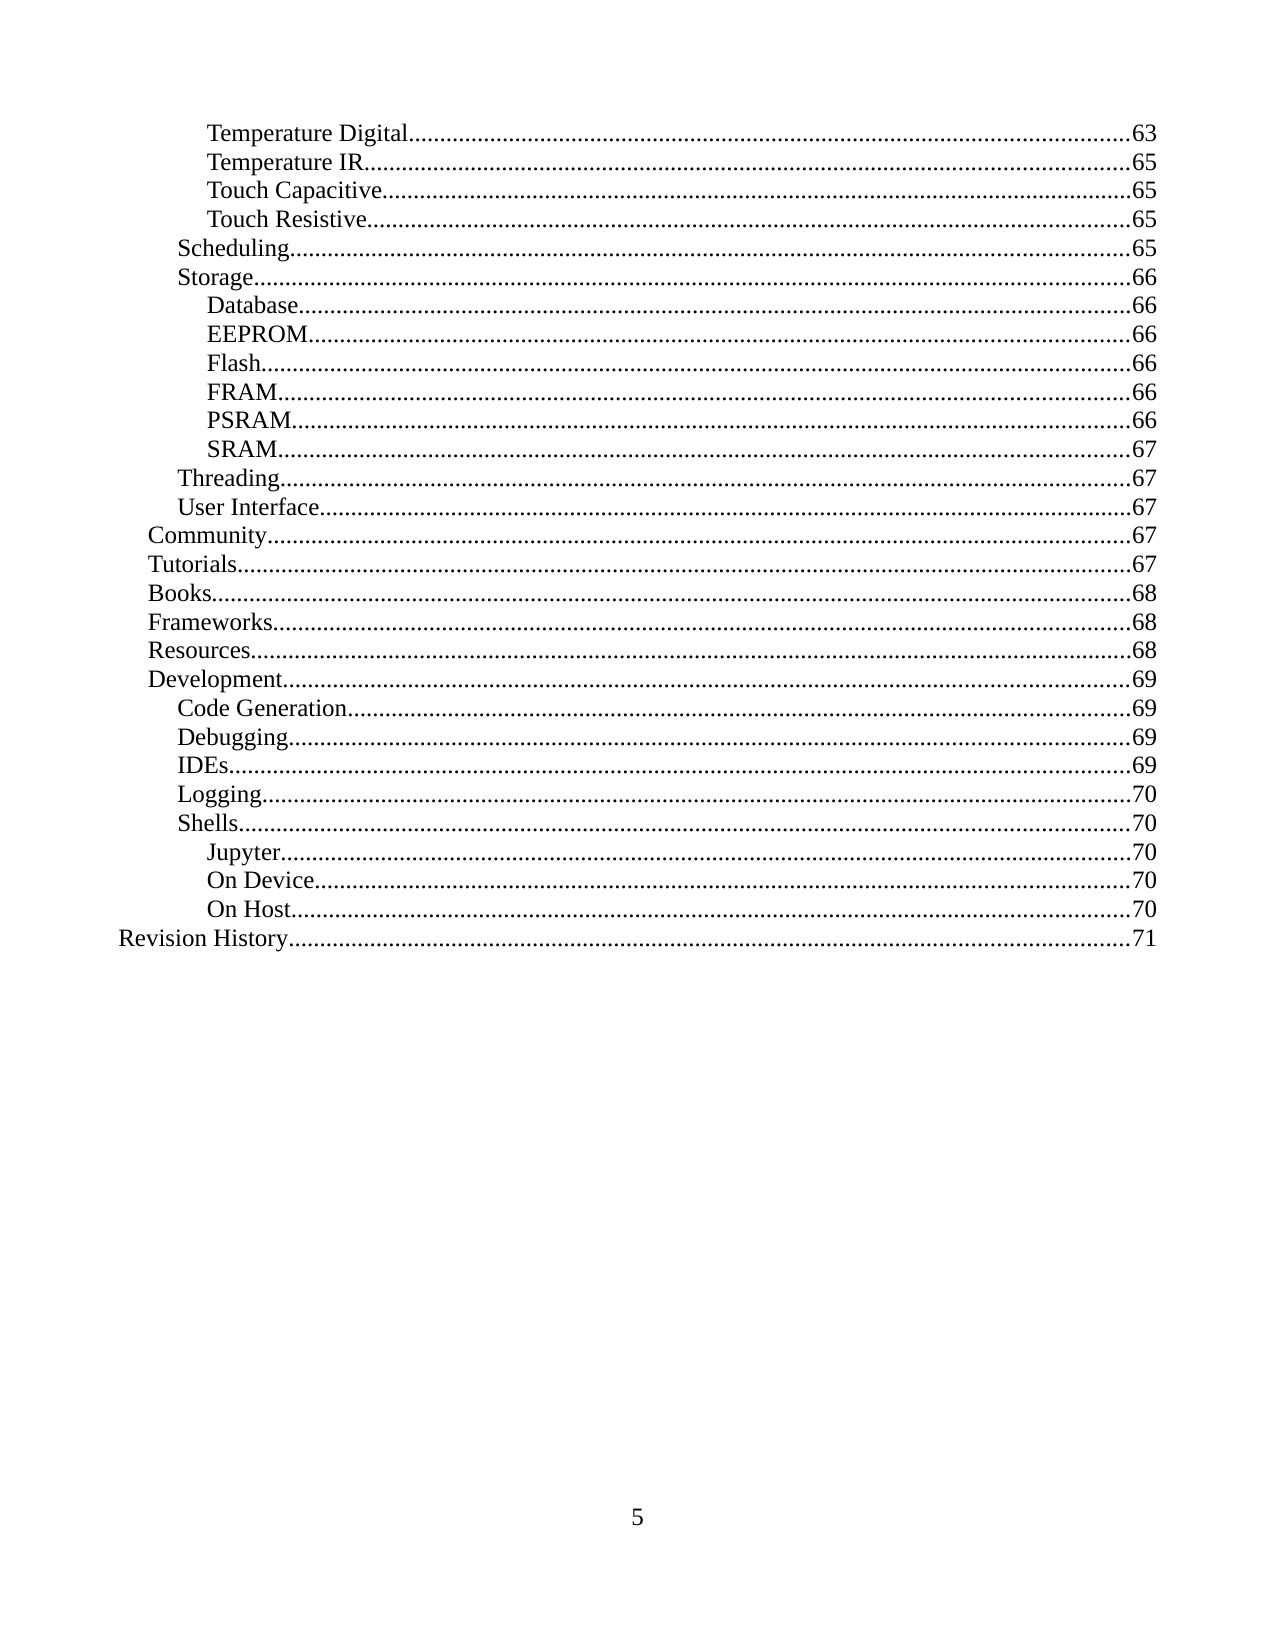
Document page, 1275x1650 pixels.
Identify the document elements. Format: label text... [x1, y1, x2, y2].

text Database 66 [207, 291, 1157, 319]
text Code Generation 69 [177, 693, 1157, 722]
text Revision History 71 [118, 923, 1157, 952]
text Jupyter 70 [207, 837, 1157, 866]
text On Host 70 [207, 894, 1157, 923]
text FRAM 66 [207, 377, 1157, 406]
text Tutorials 67 [148, 549, 1157, 578]
text Touch Resistive 65 [207, 204, 1157, 233]
text Development 69 [148, 664, 1157, 693]
text Debugging 69 [177, 722, 1157, 751]
text IDEs 69 [177, 751, 1157, 779]
text Resources 68 [148, 636, 1157, 664]
text On Device 70 [207, 866, 1157, 894]
text PSRAM 66 [207, 406, 1157, 434]
text Shells 70 [177, 808, 1157, 837]
text Books 68 [148, 578, 1157, 607]
text Threading 67 [177, 463, 1157, 492]
text Temperature Digital 63 [207, 118, 1157, 147]
text SRAM 67 [207, 434, 1157, 463]
text Storage 66 [177, 262, 1157, 291]
text Touch Capacitive 65 [207, 176, 1157, 204]
text Frameworks 68 [148, 607, 1157, 636]
text Scheduling 65 [177, 233, 1157, 262]
text User Interface 67 [177, 492, 1157, 521]
text Logging 70 [177, 779, 1157, 808]
text EEPROM 66 [207, 319, 1157, 348]
text Community 67 [148, 521, 1157, 549]
text Flash 66 [207, 348, 1157, 377]
text Temperature IR 65 [207, 147, 1157, 176]
